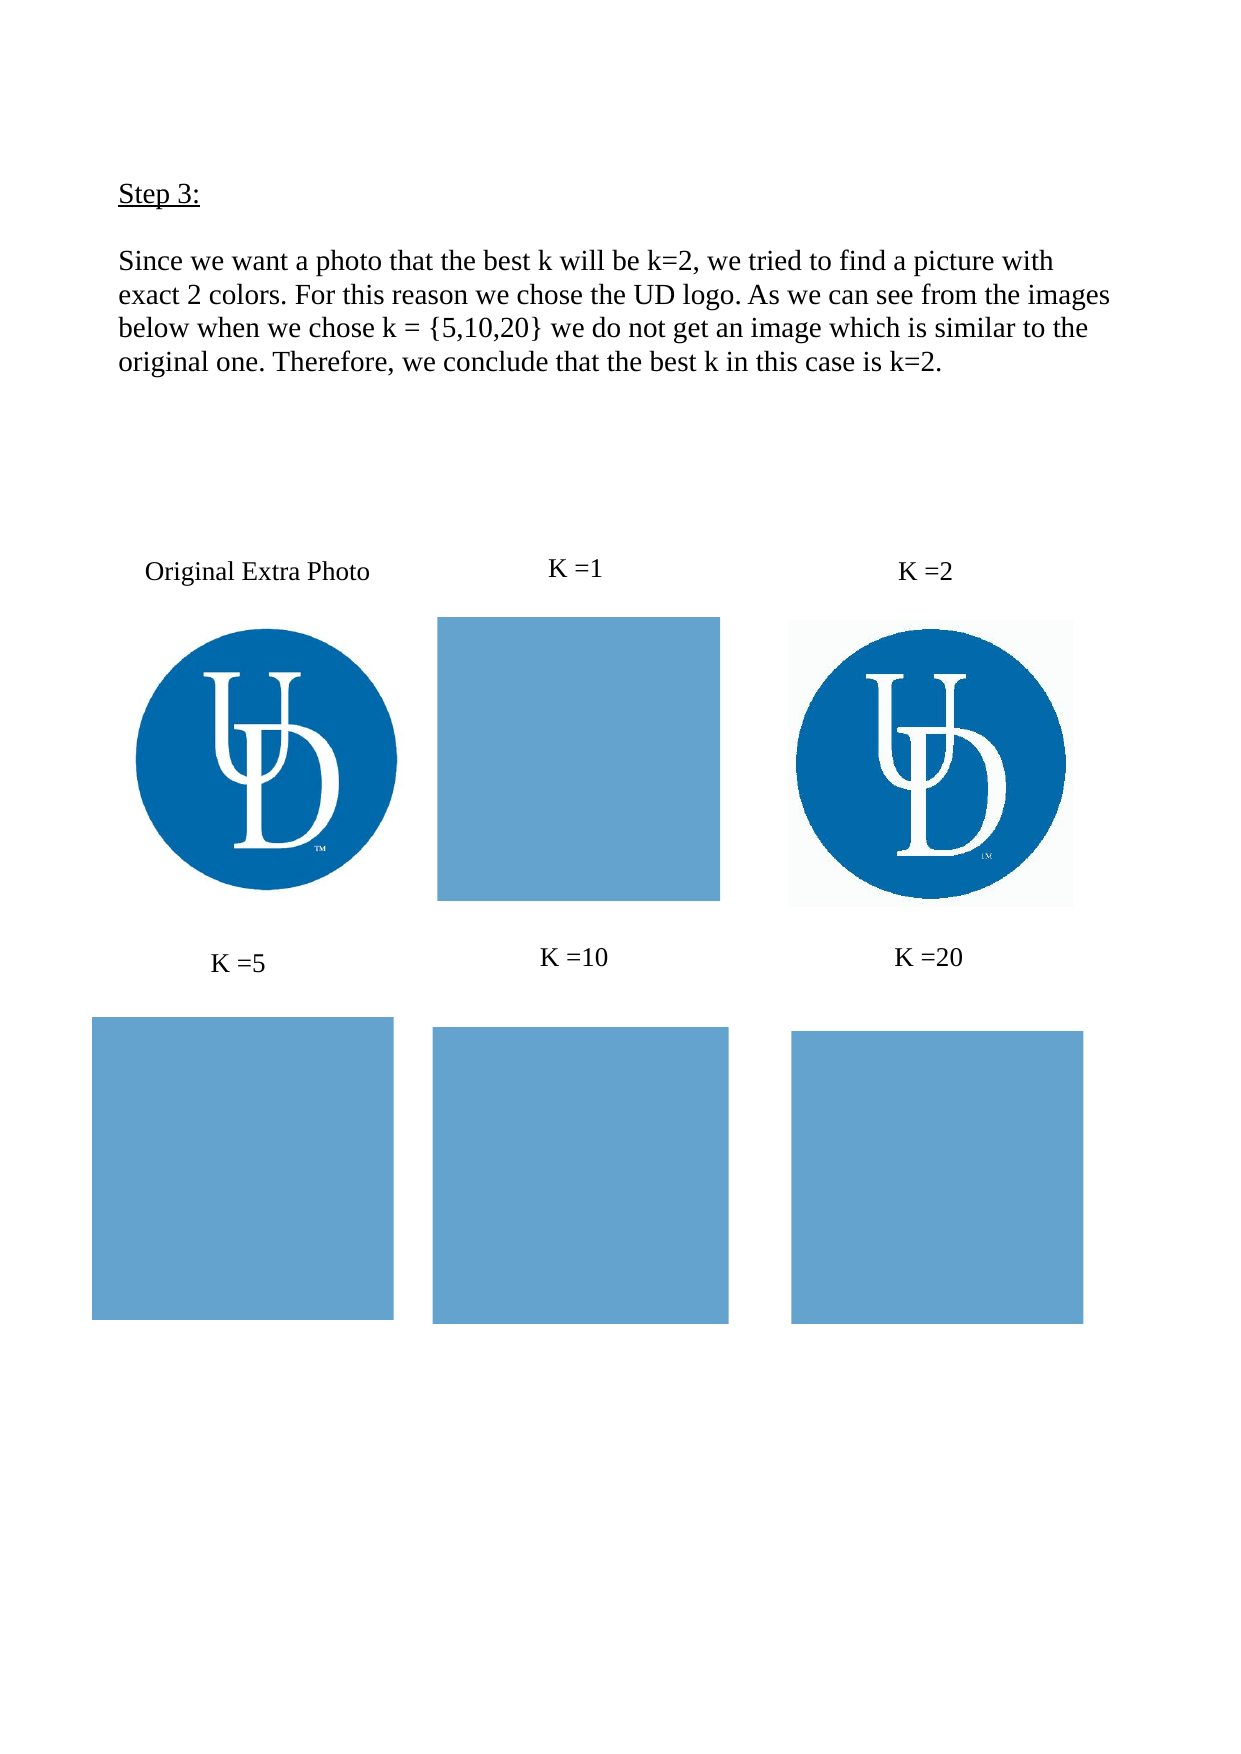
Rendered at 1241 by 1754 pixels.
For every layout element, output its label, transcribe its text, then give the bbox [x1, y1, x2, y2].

picture [791, 1031, 1084, 1324]
text Since we want a photo that the best k will be k=2, we tried to find a picture with exact 2 colors. For this reason we chose the UD logo. As we can see from the images below when we chose k = {5,10,20} we do not get an image which is similar to the original one. Therefore, we conclude that the best k in this case is k=2. [118, 243, 1122, 378]
picture [432, 1027, 729, 1324]
picture [437, 617, 721, 901]
picture [787, 620, 1074, 907]
picture [127, 620, 405, 898]
text Step 3: [118, 176, 1122, 210]
picture [92, 1017, 394, 1320]
